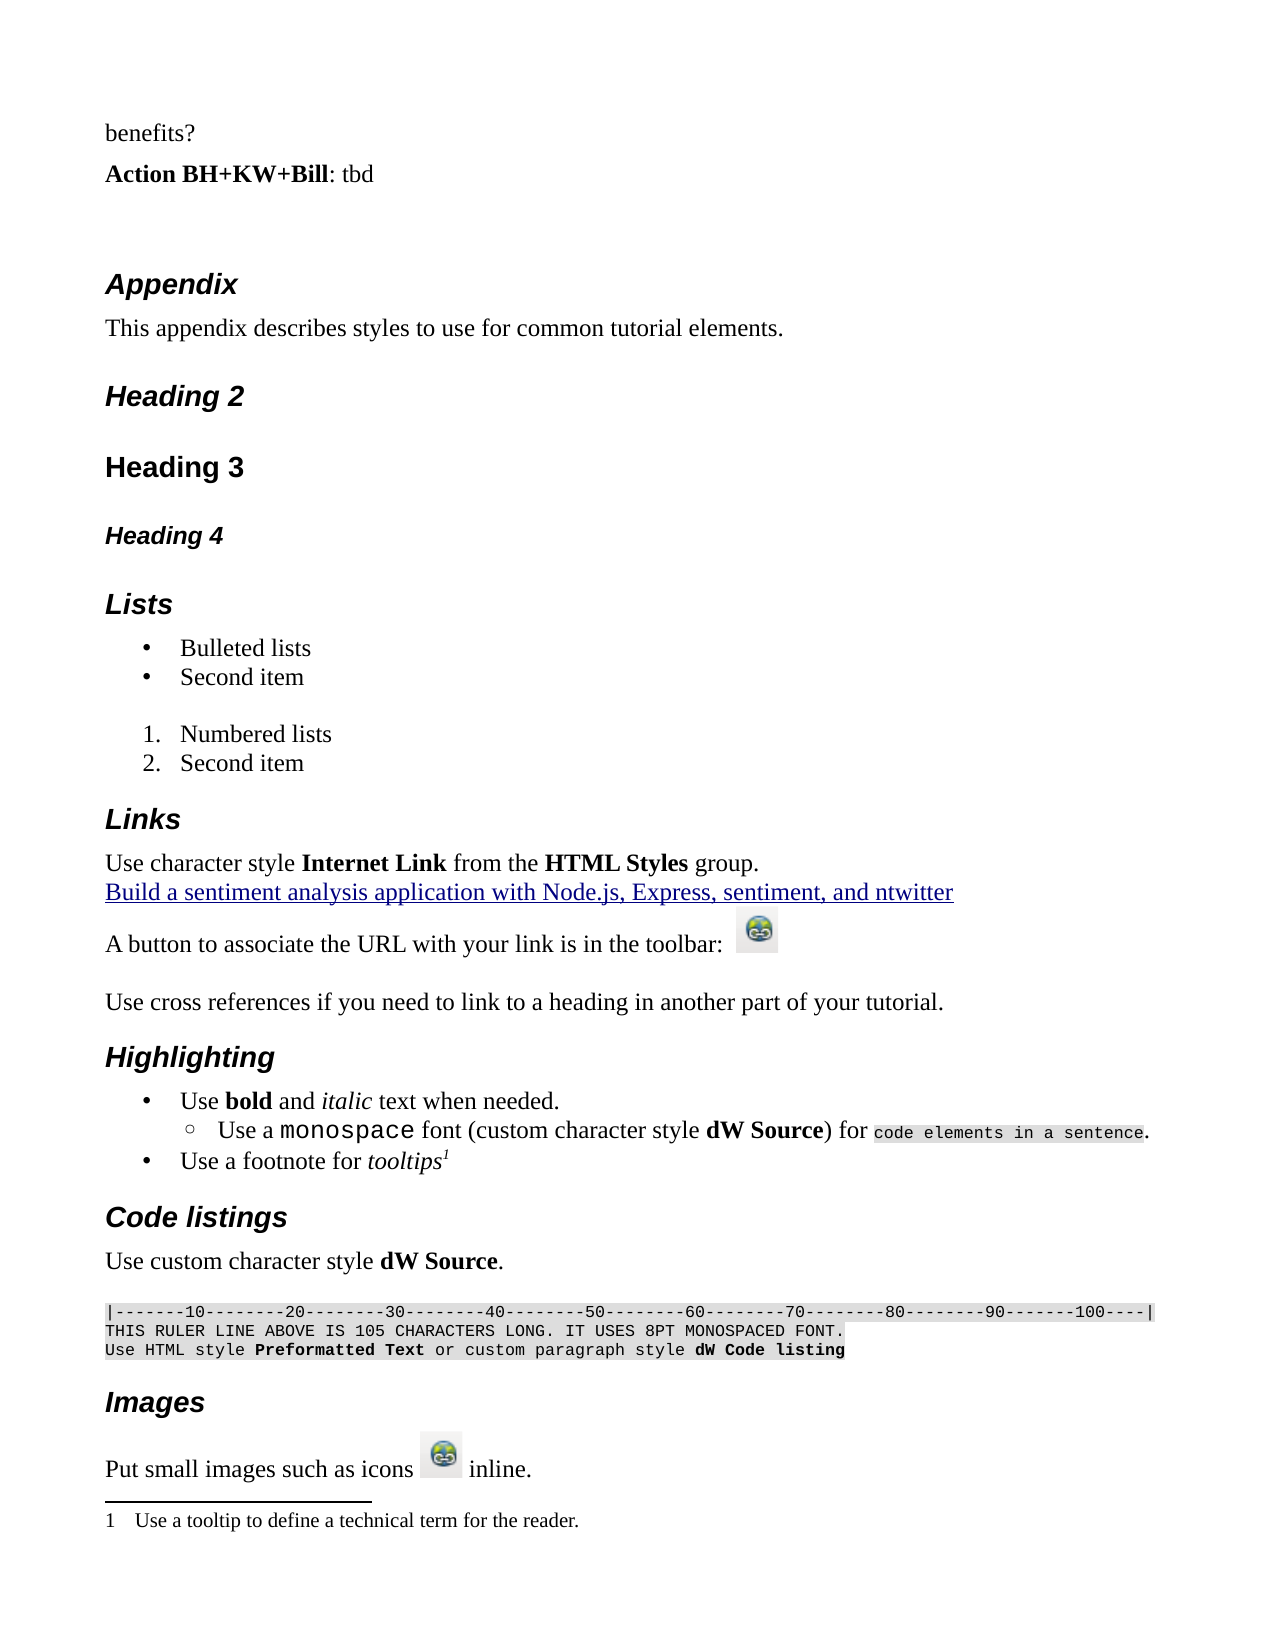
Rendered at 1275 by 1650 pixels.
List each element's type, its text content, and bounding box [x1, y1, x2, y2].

subtitle Lists [105, 587, 1170, 621]
subtitle Highlighting [105, 1040, 1170, 1074]
subtitle Links [105, 802, 1170, 836]
list Use a monospace font (custom character style dW Source) for code elements in a sentence. [180, 1115, 1170, 1146]
subtitle Appendix [105, 267, 1170, 300]
subtitle Images [105, 1385, 1170, 1418]
subtitle Heading 4 [105, 521, 1170, 550]
picture [736, 905, 779, 953]
list Bulleted lists [142, 633, 1170, 662]
subtitle Code listings [105, 1200, 1170, 1233]
text Use cross references if you need to link to a heading in another part of your tutorial. [105, 987, 1170, 1015]
text benefits? [105, 118, 1170, 147]
list THIS RULER LINE ABOVE IS 105 CHARACTERS LONG. IT USES 8PT MONOSPACED FONT. [845, 1322, 1170, 1341]
text Action BH+KW+Bill: tbd [105, 159, 1170, 188]
list Second item [142, 662, 1170, 691]
list Use HTML style Preformatted Text or custom paragraph style dW Code listing [845, 1341, 1170, 1360]
text Use custom character style dW Source. [105, 1246, 1170, 1274]
text Build a sentiment analysis application with Node.js, Express, sentiment, and ntwitter A button to associate the URL with your link is in the toolbar: [105, 877, 1170, 958]
picture [420, 1431, 463, 1478]
list Numbered lists [142, 719, 1170, 748]
list Second item [142, 748, 1170, 777]
text Use character style Internet Link from the HTML Styles group. [105, 848, 1170, 877]
list Use a tooltip to define a technical term for the reader. [105, 1508, 1170, 1532]
list Use a footnote for tooltips [142, 1146, 1170, 1175]
text This appendix describes styles to use for common tutorial elements. [105, 313, 1170, 342]
subtitle Heading 2 [105, 379, 1170, 413]
text Put small images such as icons inline. [105, 1431, 1170, 1483]
subtitle Heading 3 [105, 450, 1170, 484]
list Use bold and italic text when needed. [142, 1086, 1170, 1115]
